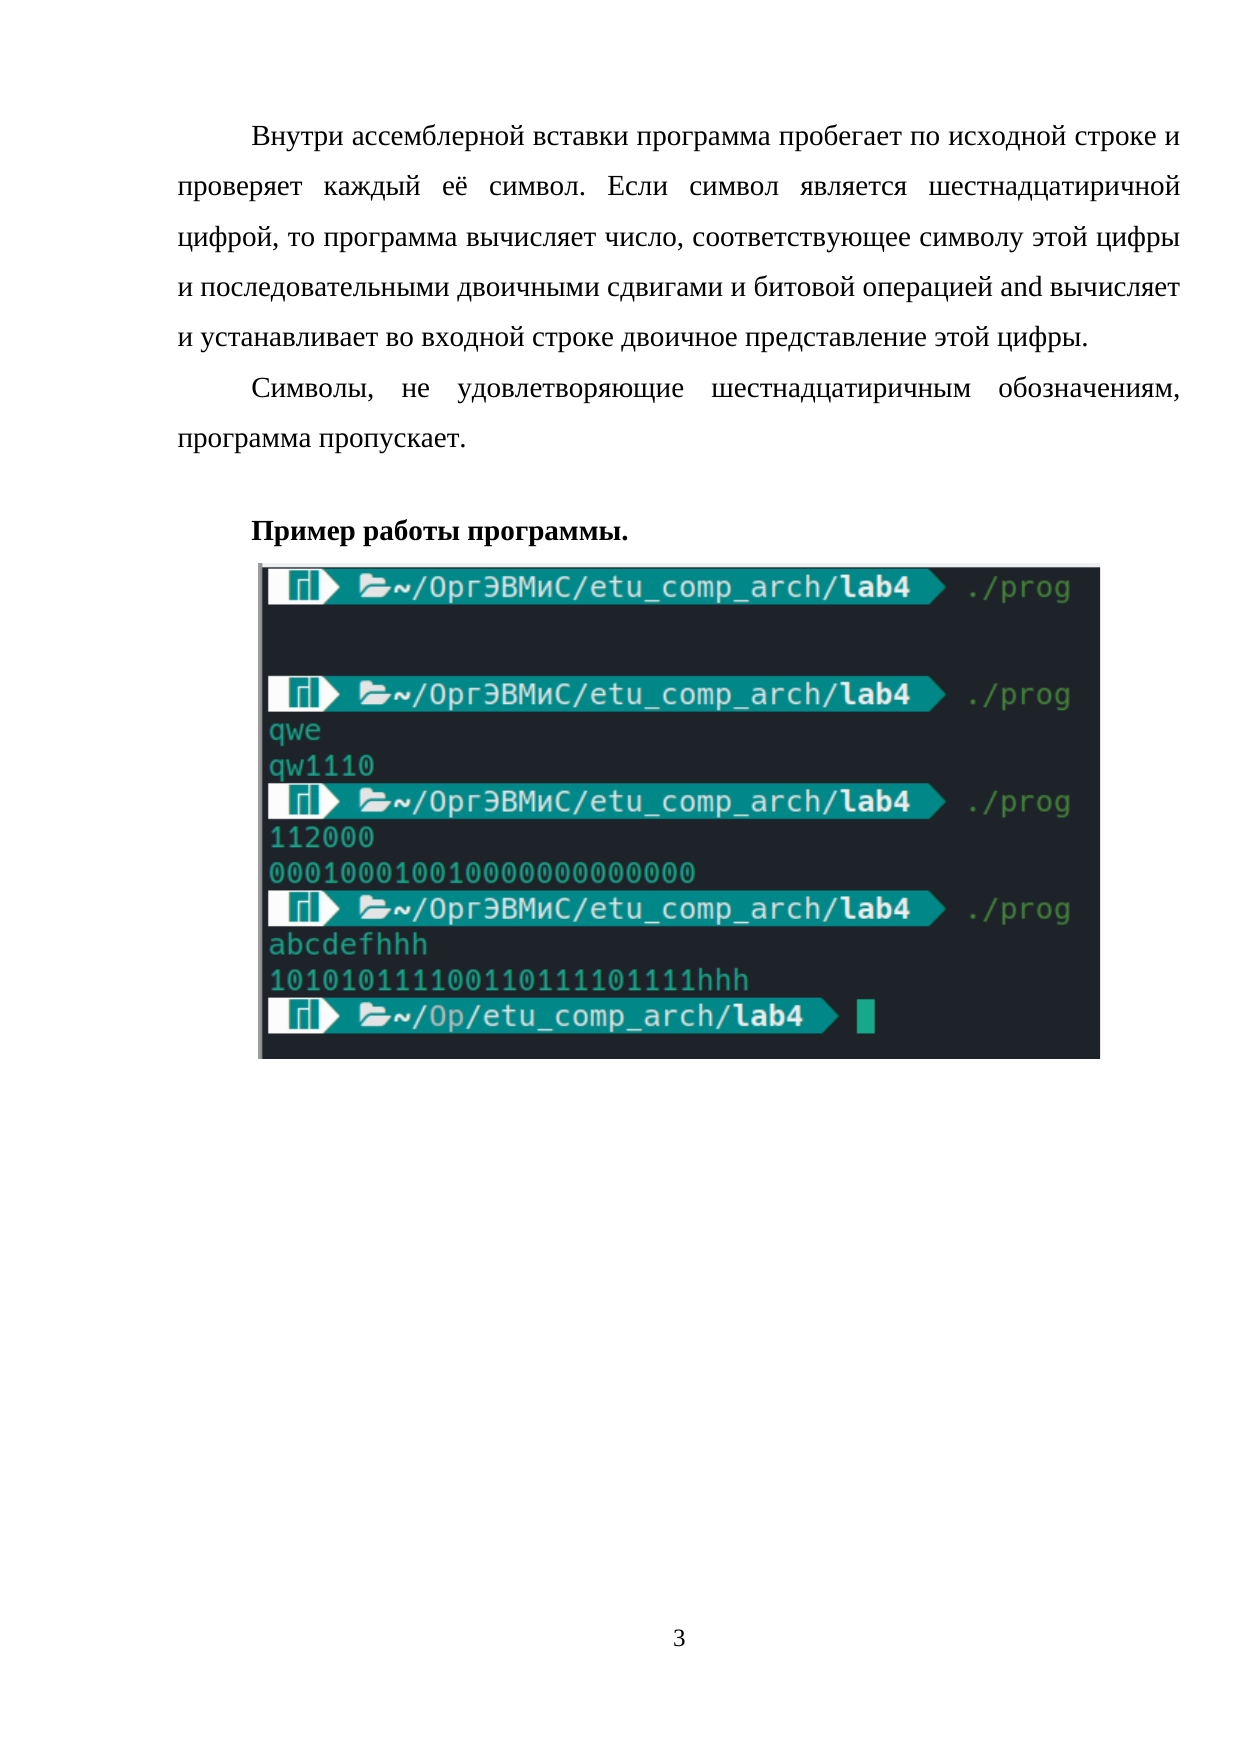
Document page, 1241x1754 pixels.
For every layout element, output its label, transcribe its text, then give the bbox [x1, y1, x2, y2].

text Символы, не удовлетворяющие шестнадцатиричным обозначениям, программа пропускает. [177, 370, 1181, 453]
text Внутри ассемблерной вставки программа пробегает по исходной строке и проверяет каждый её символ. Если символ является шестнадцатиричной цифрой, то программа вычисляет число, соответствующее символу этой цифры и последовательными двоичными сдвигами и битовой операцией and вычисляет и устанавливает во входной строке двоичное представление этой цифры. [177, 118, 1181, 353]
picture [258, 563, 1101, 1059]
text Пример работы программы. [177, 513, 1181, 547]
